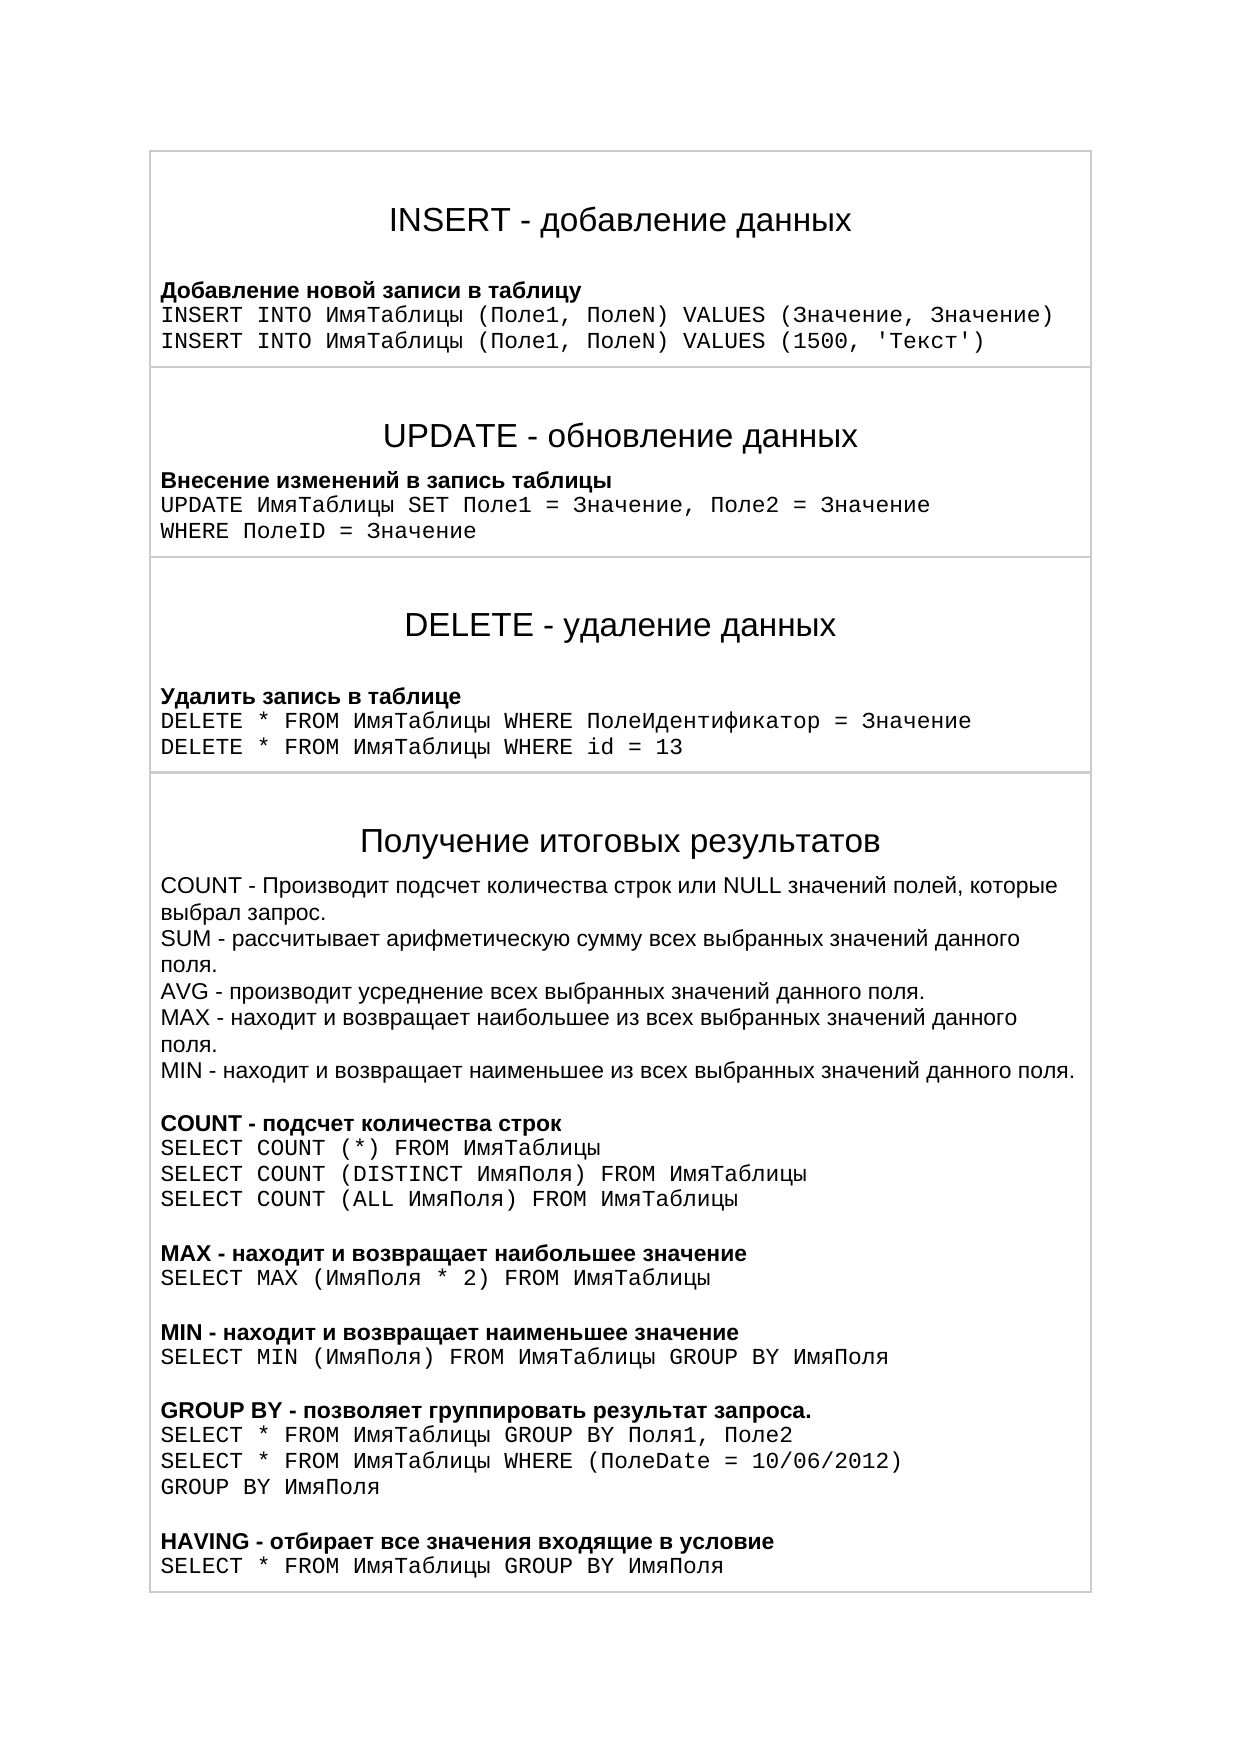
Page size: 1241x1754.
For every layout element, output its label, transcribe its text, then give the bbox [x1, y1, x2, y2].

table_cell UPDATE - обновление данных Внесение изменений в запись таблицы UPDATE ИмяТаблицы SET Поле1 = Значение, Поле2 = Значение WHERE ПолеID = Значение [151, 368, 1090, 556]
table_cell Получение итоговых результатов COUNT - Производит подсчет количества строк или NULL значений полей, которые выбрал запрос. SUM - рассчитывает арифметическую сумму всех выбранных значений данного поля. AVG - производит усреднение всех выбранных значений данного поля. MAX - находит и возвращает наибольшее из всех выбранных значений данного поля. MIN - находит и возвращает наименьшее из всех выбранных значений данного поля. COUNT - подсчет количества строк SELECT COUNT (*) FROM ИмяТаблицы SELECT COUNT (DISTINCT ИмяПоля) FROM ИмяТаблицы SELECT COUNT (ALL ИмяПоля) FROM ИмяТаблицы MAX - находит и возвращает наибольшее значение SELECT MAX (ИмяПоля * 2) FROM ИмяТаблицы MIN - находит и возвращает наименьшее значение SELECT MIN (ИмяПоля) FROM ИмяТаблицы GROUP BY ИмяПоля GROUP BY - позволяет группировать результат запроса. SELECT * FROM ИмяТаблицы GROUP BY Поля1, Поле2 SELECT * FROM ИмяТаблицы WHERE (ПолеDate = 10/06/2012) GROUP BY ИмяПоля HAVING - отбирает все значения входящие в условие SELECT * FROM ИмяТаблицы GROUP BY ИмяПоля [151, 774, 1090, 1591]
table_cell DELETE - удаление данных Удалить запись в таблице DELETE * FROM ИмяТаблицы WHERE ПолеИдентификатор = Значение DELETE * FROM ИмяТаблицы WHERE id = 13 [151, 558, 1090, 771]
table_cell INSERT - добавление данных Добавление новой записи в таблицу INSERT INTO ИмяТаблицы (Поле1, ПолеN) VALUES (Значение, Значение) INSERT INTO ИмяТаблицы (Поле1, ПолеN) VALUES (1500, 'Текст') [151, 152, 1090, 366]
